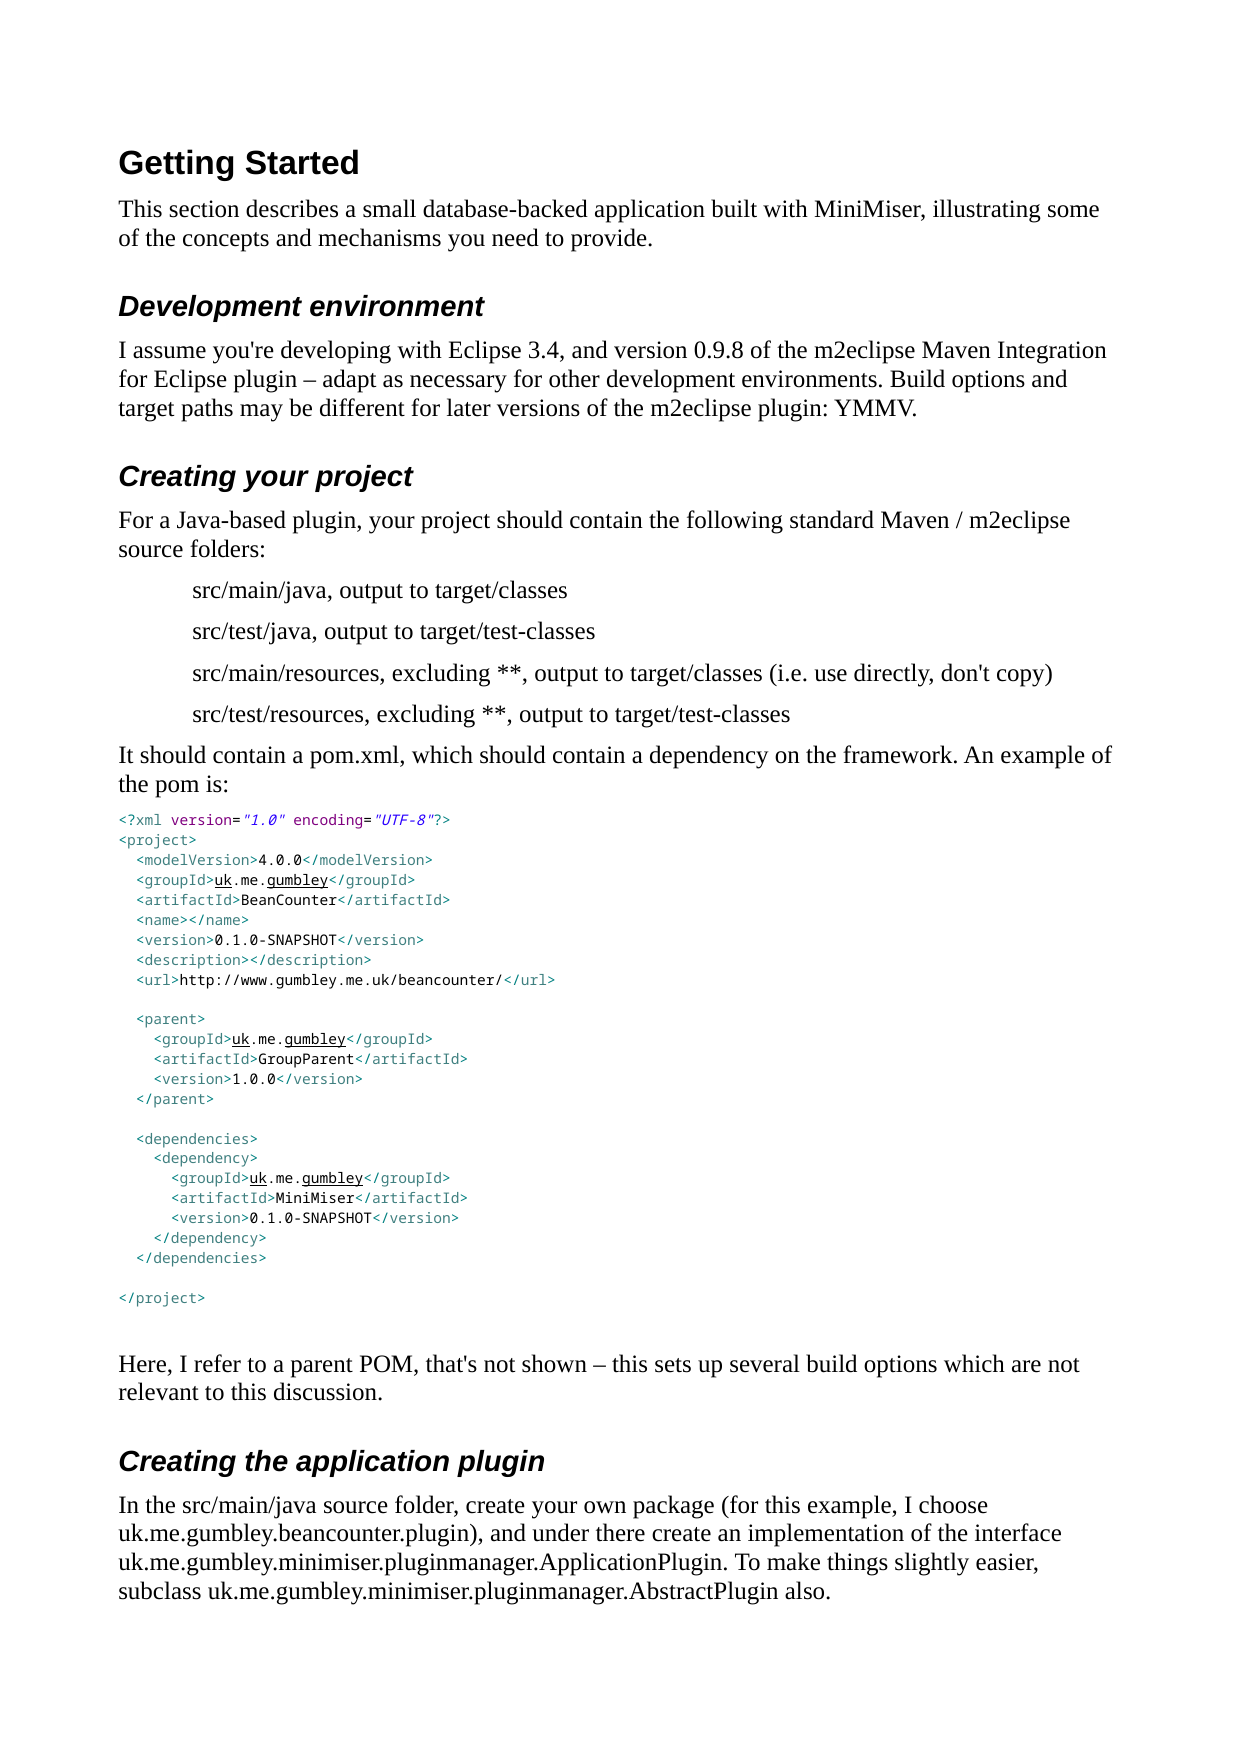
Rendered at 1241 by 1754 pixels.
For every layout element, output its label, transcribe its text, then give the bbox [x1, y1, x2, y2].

text </dependencies> [118, 1248, 1122, 1268]
text <groupId>uk.me.gumbley</groupId> [118, 870, 1122, 890]
subtitle Creating your project [118, 459, 1122, 493]
text <name></name> [118, 909, 1122, 929]
text </dependency> [118, 1228, 1122, 1248]
text src/main/resources, excluding **, output to target/classes (i.e. use directly, don't copy) [192, 658, 1122, 686]
subtitle Creating the application plugin [118, 1444, 1122, 1477]
text <artifactId>MiniMiser</artifactId> [118, 1188, 1122, 1208]
text <version>1.0.0</version> [118, 1069, 1122, 1089]
text src/test/java, output to target/test-classes [192, 616, 1122, 645]
text <dependencies> [118, 1128, 1122, 1148]
text <parent> [118, 1009, 1122, 1029]
text </project> [118, 1288, 1122, 1307]
text <artifactId>GroupParent</artifactId> [118, 1049, 1122, 1069]
text For a Java-based plugin, your project should contain the following standard Maven / m2eclipse source folders: [118, 505, 1122, 563]
text src/test/resources, excluding **, output to target/test-classes [192, 699, 1122, 728]
text <version>0.1.0-SNAPSHOT</version> [118, 929, 1122, 949]
text </parent> [118, 1089, 1122, 1108]
text <dependency> [118, 1148, 1122, 1168]
text <artifactId>BeanCounter</artifactId> [118, 890, 1122, 909]
text <description></description> [118, 949, 1122, 969]
text It should contain a pom.xml, which should contain a dependency on the framework. An example of the pom is: [118, 740, 1122, 798]
text <?xml version="1.0" encoding="UTF-8"?> [118, 810, 1122, 830]
text This section describes a small database-backed application built with MiniMiser, illustrating some of the concepts and mechanisms you need to provide. [118, 194, 1122, 252]
text <groupId>uk.me.gumbley</groupId> [118, 1029, 1122, 1049]
text <modelVersion>4.0.0</modelVersion> [118, 850, 1122, 870]
subtitle Getting Started [118, 143, 1122, 182]
text <groupId>uk.me.gumbley</groupId> [118, 1168, 1122, 1188]
text <version>0.1.0-SNAPSHOT</version> [118, 1208, 1122, 1228]
subtitle Development environment [118, 289, 1122, 323]
text In the src/main/java source folder, create your own package (for this example, I choose uk.me.gumbley.beancounter.plugin), and under there create an implementation of the interface uk.me.gumbley.minimiser.pluginmanager.ApplicationPlugin. To make things slightly easier, subclass uk.me.gumbley.minimiser.pluginmanager.AbstractPlugin also. [118, 1490, 1122, 1605]
text Here, I refer to a parent POM, that's not shown – this sets up several build options which are not relevant to this discussion. [118, 1349, 1122, 1406]
text <project> [118, 830, 1122, 850]
text src/main/java, output to target/classes [192, 575, 1122, 604]
text I assume you're developing with Eclipse 3.4, and version 0.9.8 of the m2eclipse Maven Integration for Eclipse plugin – adapt as necessary for other development environments. Build options and target paths may be different for later versions of the m2eclipse plugin: YMMV. [118, 335, 1122, 422]
text <url>http://www.gumbley.me.uk/beancounter/</url> [118, 969, 1122, 989]
